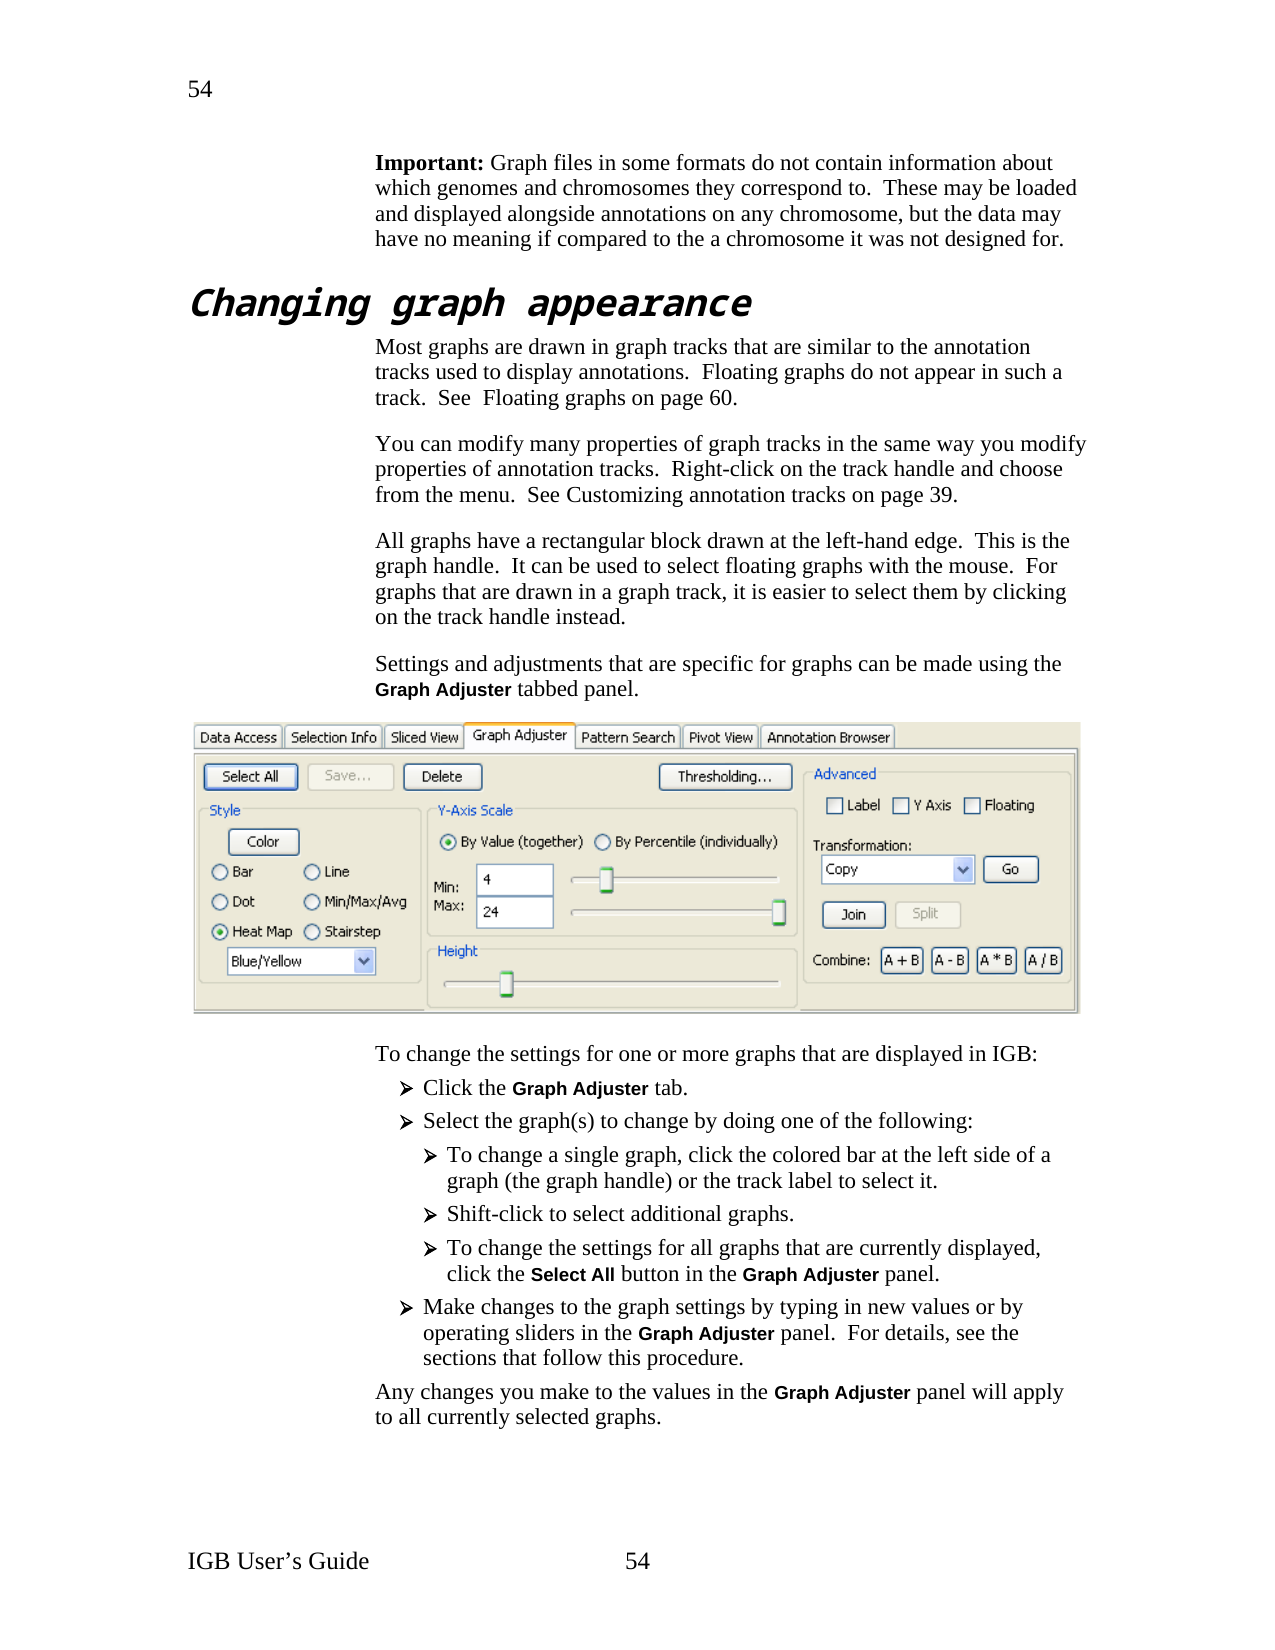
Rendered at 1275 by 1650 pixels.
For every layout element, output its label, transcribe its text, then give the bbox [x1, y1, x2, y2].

subtitle Changing graph appearance [187, 277, 1087, 328]
text All graphs have a rectangular block drawn at the left-hand edge. This is the graph handle. It can be used to select floating graphs with the mouse. For graphs that are drawn in a graph track, it is easier to select them by clicking on the track handle instead. [375, 528, 1087, 630]
list Select the graph(s) to change by doing one of the following: [399, 1108, 1087, 1134]
list To change the settings for all graphs that are currently displayed, click the Select All button in the Graph Adjuster panel. [423, 1235, 1087, 1286]
text Important: Graph files in some formats do not contain information about which genomes and chromosomes they correspond to. These may be loaded and displayed alongside annotations on any chromosome, but the data may have no meaning if compared to the a chromosome it was not designed for. [375, 150, 1087, 252]
text You can modify many properties of graph tracks in the same way you modify properties of annotation tracks. Right-click on the track handle and choose from the menu. See Customizing annotation tracks on page 37. [375, 431, 1087, 507]
list To change a single graph, click the colored bar at the left side of a graph (the graph handle) or the track label to select it. [423, 1142, 1087, 1193]
picture [193, 722, 1082, 1014]
list Make changes to the graph settings by typing in new values or by operating sliders in the Graph Adjuster panel. For details, see the sections that follow this procedure. [399, 1294, 1087, 1371]
list Click the Graph Adjuster tab. [399, 1075, 1087, 1100]
text Any changes you make to the values in the Graph Adjuster panel will apply to all currently selected graphs. [375, 1379, 1087, 1430]
text Settings and adjustments that are specific for graphs can be made using the Graph Adjuster tabbed panel. [375, 651, 1087, 701]
text To change the settings for one or more graphs that are displayed in IGB: [375, 1041, 1087, 1066]
list Shift-click to select additional graphs. [423, 1201, 1087, 1227]
text Most graphs are drawn in graph tracks that are similar to the annotation tracks used to display annotations. Floating graphs do not appear in such a track. See Floating graphs on page 57. [375, 334, 1087, 410]
